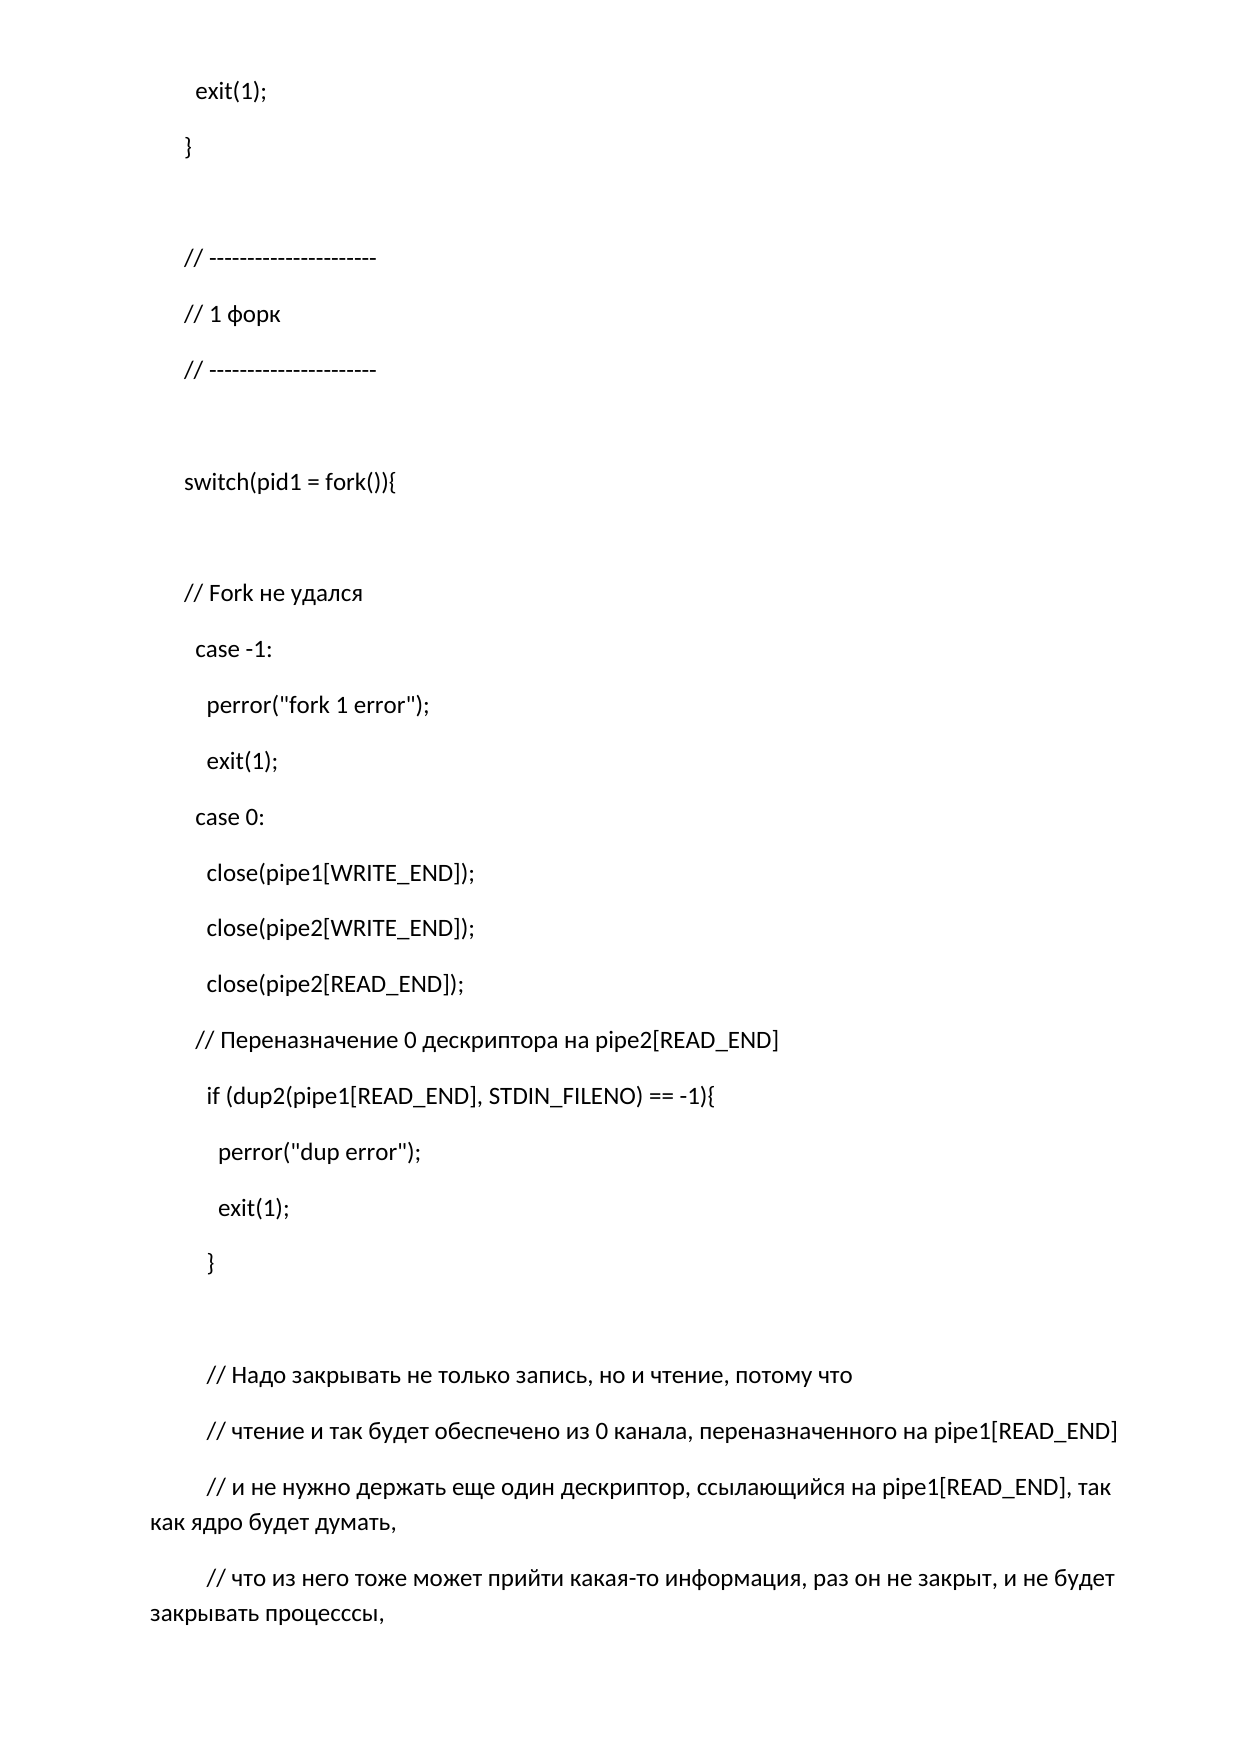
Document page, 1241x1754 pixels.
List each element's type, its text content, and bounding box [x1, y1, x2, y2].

text // Надо закрывать не только запись, но и чтение, потому что [150, 1359, 1147, 1390]
text exit(1); [150, 75, 1147, 106]
text // ---------------------- [150, 242, 1147, 273]
text // 1 форк [150, 298, 1147, 329]
text case -1: [150, 633, 1147, 664]
text } [150, 131, 1147, 161]
text // Переназначение 0 дескриптора на pipe2[READ_END] [150, 1024, 1147, 1055]
text exit(1); [150, 745, 1147, 776]
text close(pipe1[WRITE_END]); [150, 857, 1147, 887]
text case 0: [150, 801, 1147, 831]
text switch(pid1 = fork()){ [150, 466, 1147, 496]
text // что из него тоже может прийти какая-то информация, раз он не закрыт, и не будет закрывать процесссы, [150, 1562, 1147, 1627]
text // Fork не удался [150, 577, 1147, 608]
text } [150, 1247, 1147, 1278]
text exit(1); [150, 1192, 1147, 1222]
text perror("fork 1 error"); [150, 689, 1147, 720]
text perror("dup error"); [150, 1136, 1147, 1166]
text if (dup2(pipe1[READ_END], STDIN_FILENO) == -1){ [150, 1080, 1147, 1111]
text // ---------------------- [150, 354, 1147, 385]
text close(pipe2[READ_END]); [150, 968, 1147, 999]
text close(pipe2[WRITE_END]); [150, 912, 1147, 943]
text // и не нужно держать еще один дескриптор, ссылающийся на pipe1[READ_END], так как ядро будет думать, [150, 1471, 1147, 1536]
text // чтение и так будет обеспечено из 0 канала, переназначенного на pipe1[READ_END] [150, 1415, 1147, 1446]
